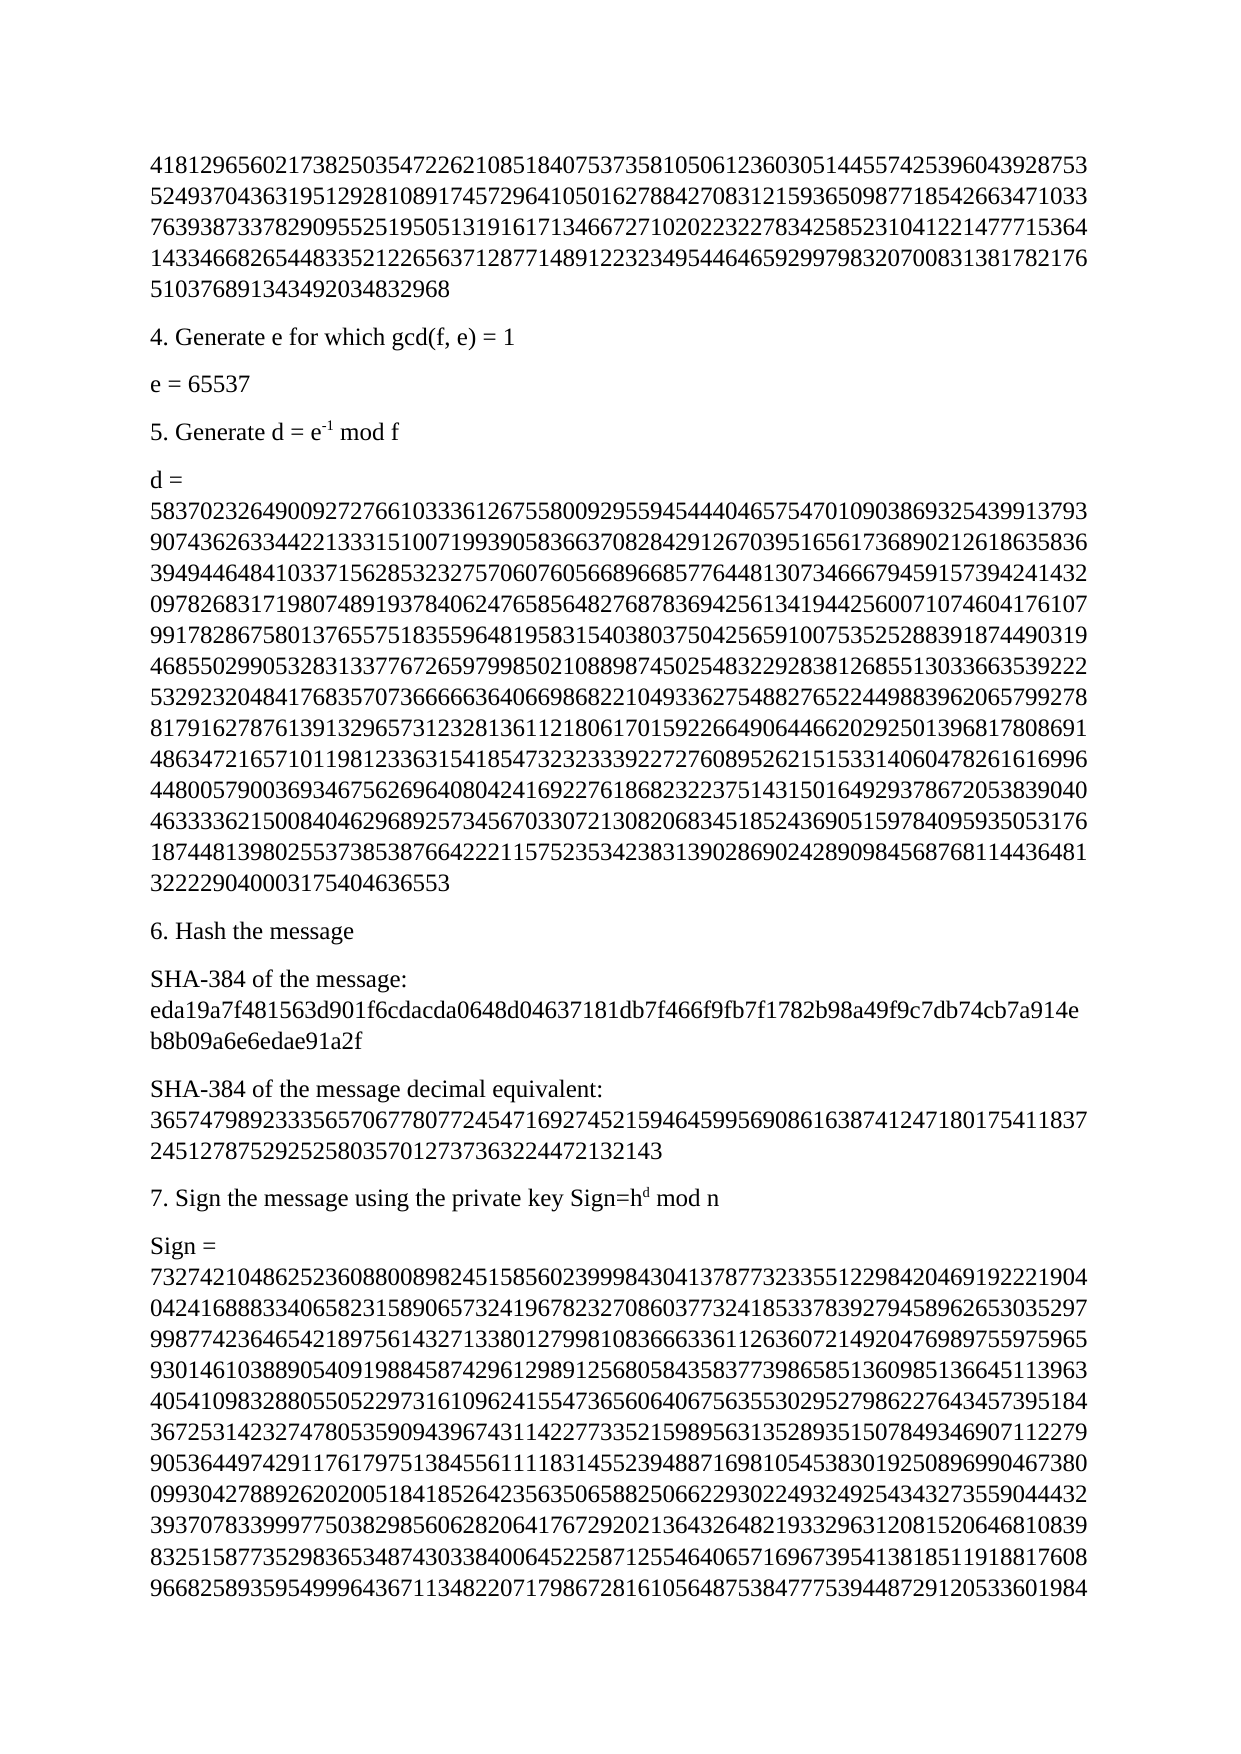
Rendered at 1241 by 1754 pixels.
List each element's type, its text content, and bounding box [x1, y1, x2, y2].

text e = 65537 [150, 369, 1090, 398]
text SHA-384 of the message decimal equivalent: 36574798923335657067780772454716927452159464599569086163874124718017541183724512787529252580357012737363224472132143 [150, 1074, 1090, 1164]
text 7. Sign the message using the private key Sign=hd mod n [150, 1183, 1090, 1212]
text d = 583702326490092727661033361267558009295594544404657547010903869325439913793907436263344221333151007199390583663708284291267039516561736890212618635836394944648410337156285323275706076056689668577644813073466679459157394241432097826831719807489193784062476585648276878369425613419442560071074604176107991782867580137655751835596481958315403803750425659100753525288391874490319468550299053283133776726597998502108898745025483229283812685513033663539222532923204841768357073666663640669868221049336275488276522449883962065799278817916278761391329657312328136112180617015922664906446620292501396817808691486347216571011981233631541854732323339227276089526215153314060478261616996448005790036934675626964080424169227618682322375143150164929378672053839040463333621500840462968925734567033072130820683451852436905159784095935053176187448139802553738538766422211575235342383139028690242890984568768114436481322229040003175404636553 [150, 465, 1090, 897]
text 5. Generate d = e-1 mod f [150, 417, 1090, 446]
text Sign = 732742104862523608800898245158560239998430413787732335512298420469192221904042416888334065823158906573241967823270860377324185337839279458962653035297998774236465421897561432713380127998108366633611263607214920476989755975965930146103889054091988458742961298912568058435837739865851360985136645113963405410983288055052297316109624155473656064067563553029527986227643457395184367253142327478053590943967431142277335215989563135289351507849346907112279905364497429117617975138455611118314552394887169810545383019250896990467380099304278892620200518418526423563506588250662293022493249254343273559044432393707833999775038298560628206417672920213643264821933296312081520646810839832515877352983653487430338400645225871255464065716967395413818511918817608966825893595499964367113482207179867281610564875384777539448729120533601984 [150, 1231, 1090, 1601]
text SHA-384 of the message: eda19a7f481563d901f6cdacda0648d04637181db7f466f9fb7f1782b98a49f9c7db74cb7a914eb8b09a6e6edae91a2f [150, 964, 1090, 1055]
text 418129656021738250354722621085184075373581050612360305144557425396043928753524937043631951292810891745729641050162788427083121593650987718542663471033763938733782909552519505131916171346672710202232278342585231041221477715364143346682654483352122656371287714891223234954464659299798320700831381782176510376891343492034832968 [150, 150, 1090, 303]
text 6. Hash the message [150, 916, 1090, 945]
text 4. Generate e for which gcd(f, e) = 1 [150, 322, 1090, 351]
